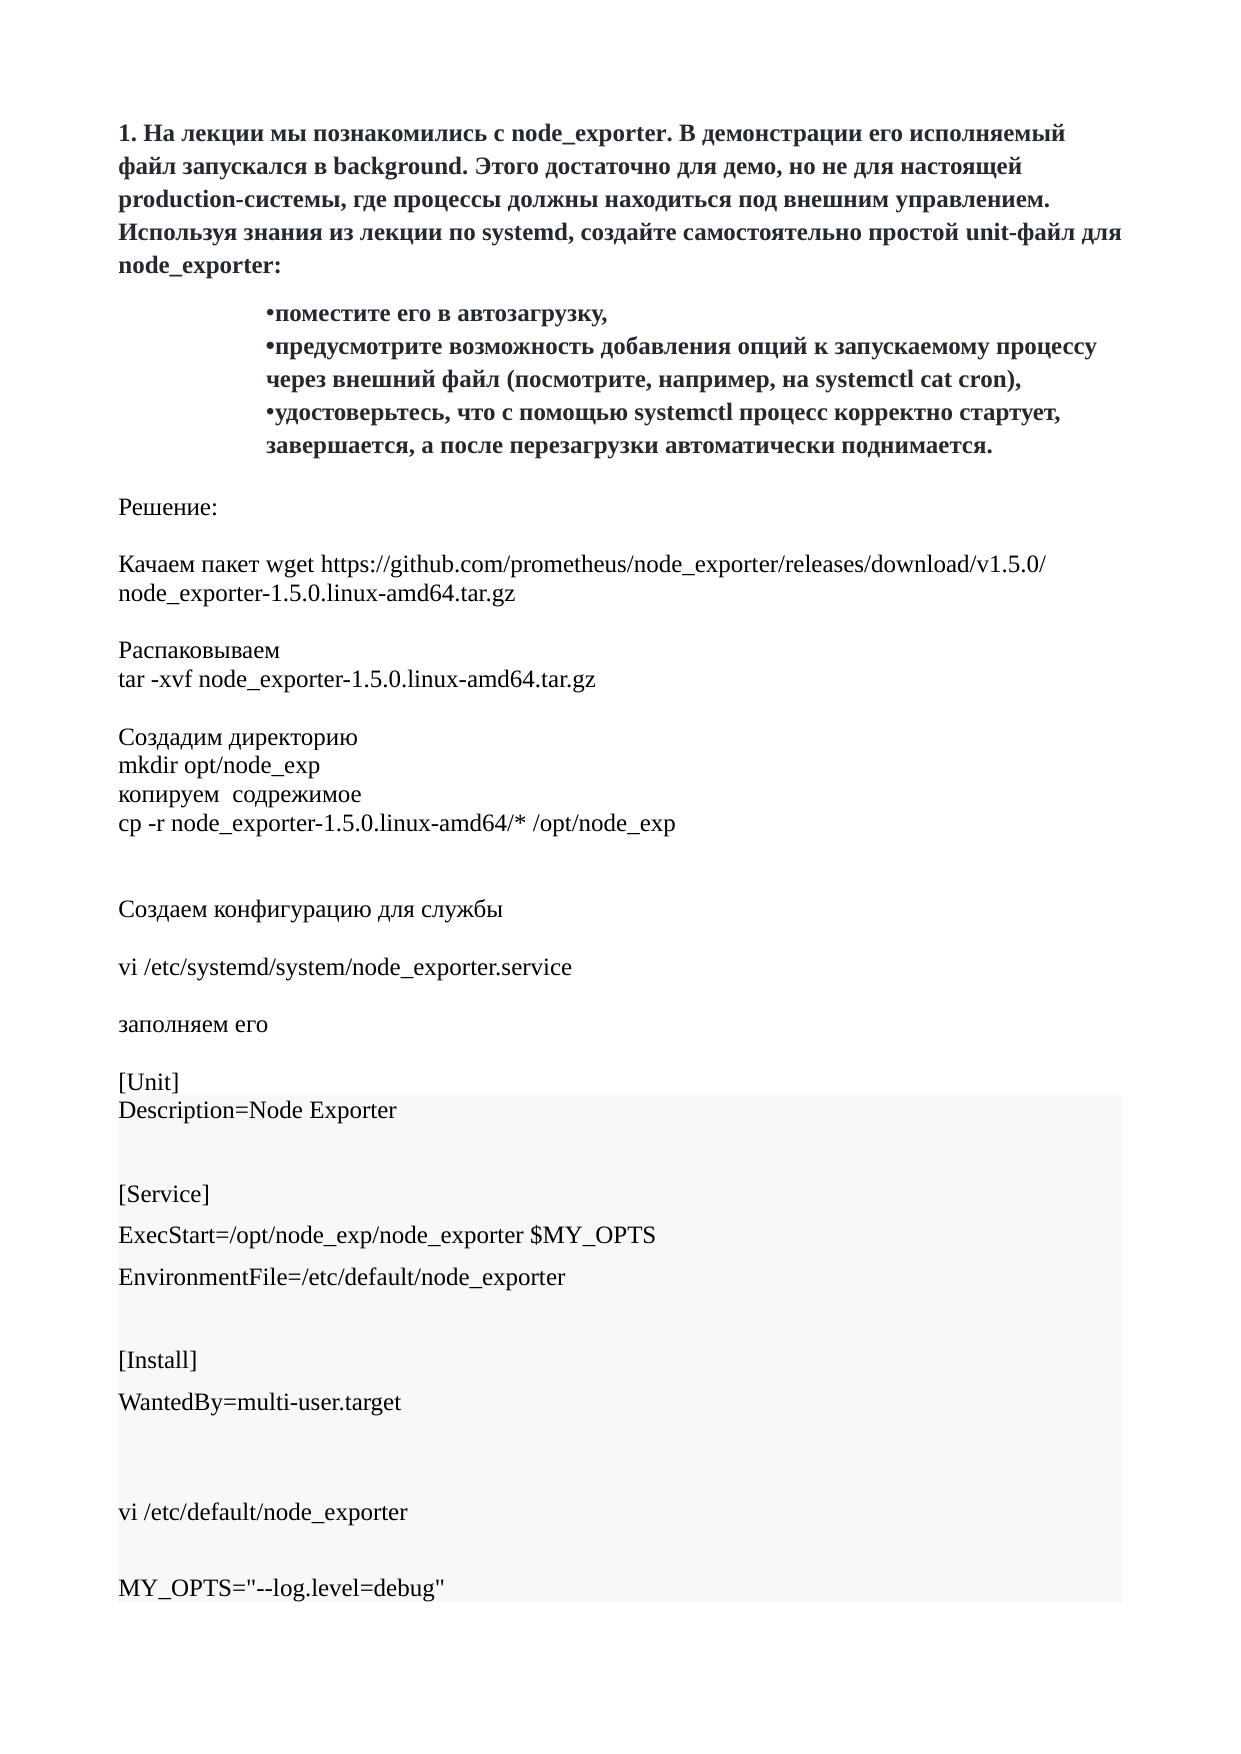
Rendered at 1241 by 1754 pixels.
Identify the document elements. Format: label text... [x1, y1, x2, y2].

text mkdir opt/node_exp [118, 750, 1122, 779]
text cp -r node_exporter-1.5.0.linux-amd64/* /opt/node_exp [118, 808, 1122, 837]
text Description=Node Exporter [118, 1095, 1122, 1124]
text [Unit] [118, 1067, 1122, 1095]
text vi /etc/default/node_exporter [118, 1497, 1122, 1526]
list предусмотрите возможность добавления опций к запускаемому процессу через внешний файл (посмотрите, например, на systemctl cat cron), [118, 331, 1122, 393]
text WantedBy=multi-user.target [118, 1387, 1122, 1416]
text Создадим директорию [118, 722, 1122, 750]
text Качаем пакет wget https://github.com/prometheus/node_exporter/releases/download/v1.5.0/node_exporter-1.5.0.linux-amd64.tar.gz [118, 549, 1122, 607]
text Создаем конфигурацию для службы [118, 894, 1122, 923]
text Распаковываем [118, 635, 1122, 664]
text Решение: [118, 492, 1122, 520]
text копируем содрежимое [118, 779, 1122, 808]
text заполняем его [118, 1009, 1122, 1038]
text tar -xvf node_exporter-1.5.0.linux-amd64.tar.gz [118, 664, 1122, 693]
text MY_OPTS="--log.level=debug" [118, 1573, 1122, 1602]
text [Service] [118, 1179, 1122, 1207]
text 1. На лекции мы познакомились с node_exporter. В демонстрации его исполняемый файл запускался в background. Этого достаточно для демо, но не для настоящей production-системы, где процессы должны находиться под внешним управлением. Используя знания из лекции по systemd, создайте самостоятельно простой unit-файл для node_exporter: [118, 118, 1122, 279]
text ExecStart=/opt/node_exp/node_exporter $MY_OPTS [118, 1220, 1122, 1249]
list удостоверьтесь, что с помощью systemctl процесс корректно стартует, завершается, а после перезагрузки автоматически поднимается. [118, 397, 1122, 459]
text vi /etc/systemd/system/node_exporter.service [118, 952, 1122, 980]
text EnvironmentFile=/etc/default/node_exporter [118, 1262, 1122, 1291]
list поместите его в автозагрузку, [118, 298, 1122, 327]
text [Install] [118, 1345, 1122, 1374]
